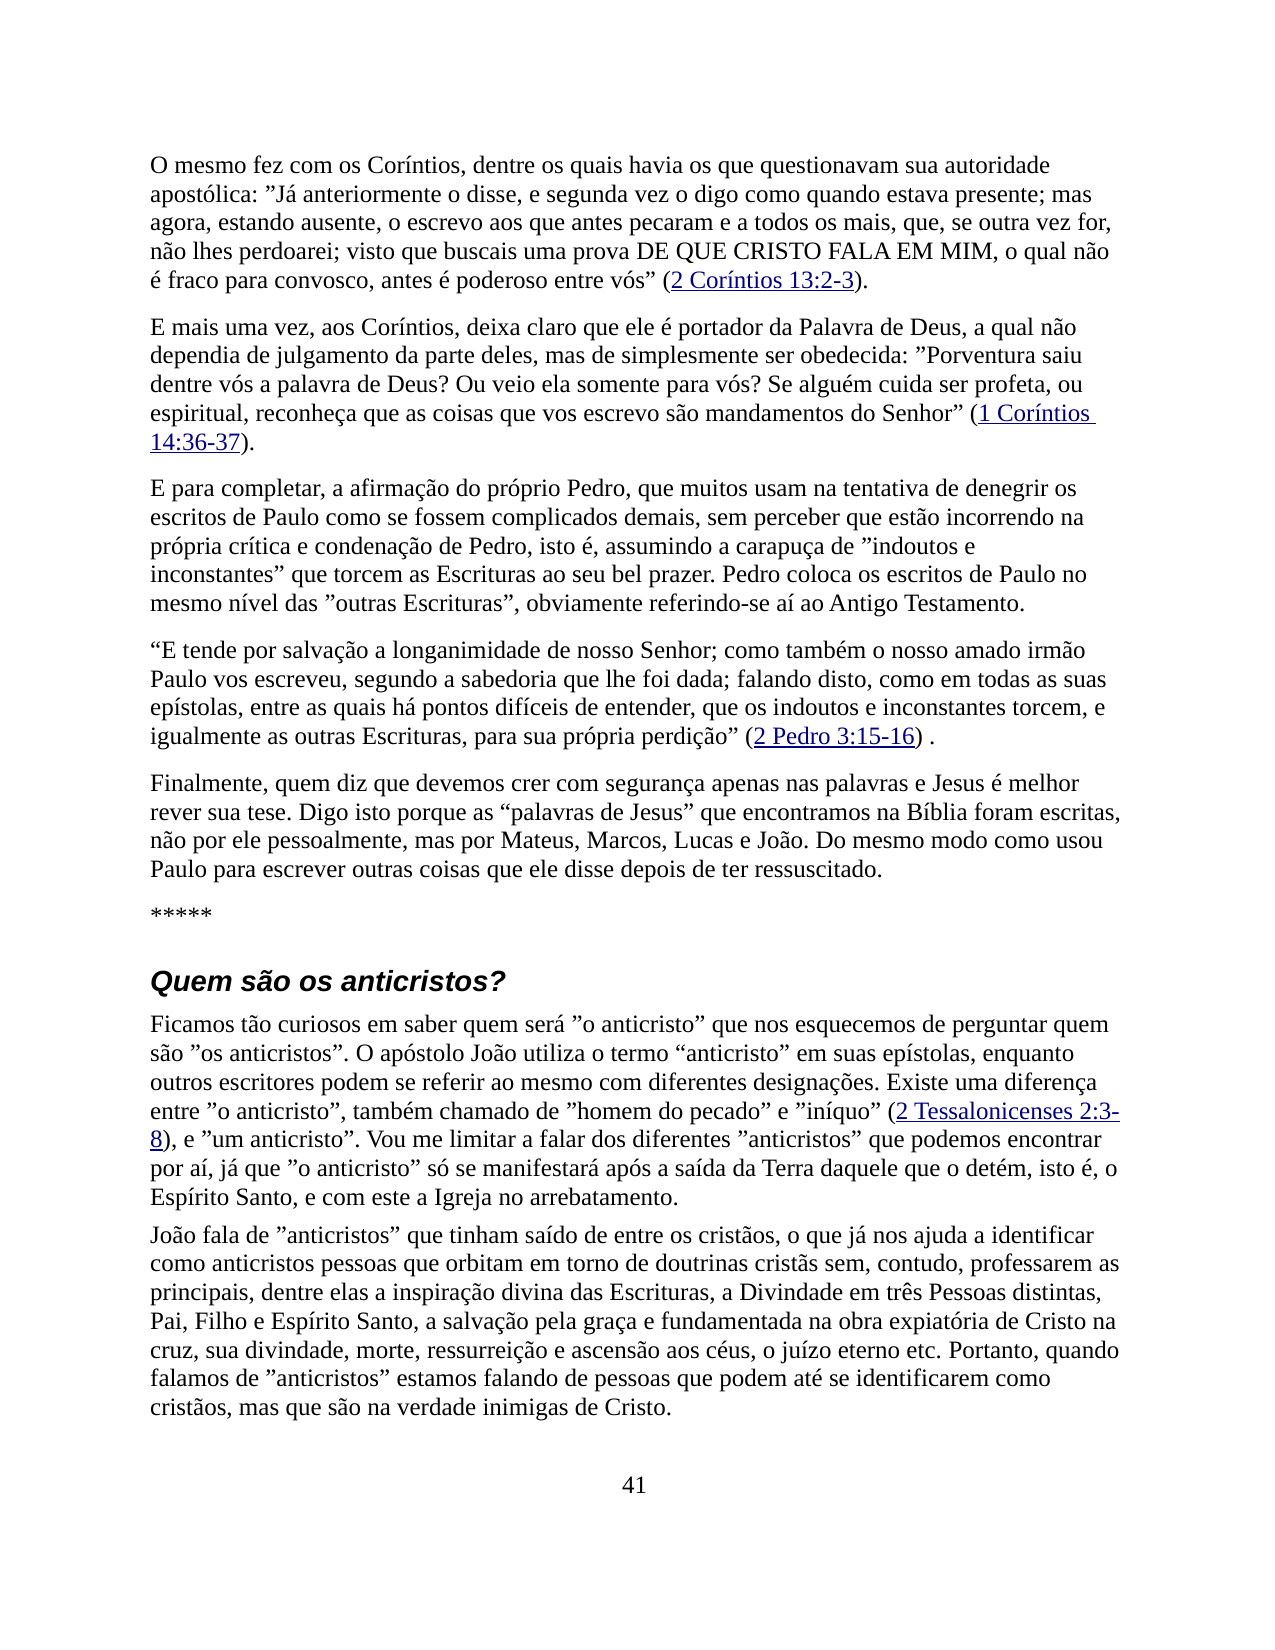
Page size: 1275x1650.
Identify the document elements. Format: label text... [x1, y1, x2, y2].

text E mais uma vez, aos Coríntios, deixa claro que ele é portador da Palavra de Deus, a qual não dependia de julgamento da parte deles, mas de simplesmente ser obedecida: ”Porventura saiu dentre vós a palavra de Deus? Ou veio ela somente para vós? Se alguém cuida ser profeta, ou espiritual, reconheça que as coisas que vos escrevo são mandamentos do Senhor” (1 Coríntios 14:36-37). [150, 312, 1125, 455]
text João fala de ”anticristos” que tinham saído de entre os cristãos, o que já nos ajuda a identificar como anticristos pessoas que orbitam em torno de doutrinas cristãs sem, contudo, professarem as principais, dentre elas a inspiração divina das Escrituras, a Divindade em três Pessoas distintas, Pai, Filho e Espírito Santo, a salvação pela graça e fundamentada na obra expiatória de Cristo na cruz, sua divindade, morte, ressurreição e ascensão aos céus, o juízo eterno etc. Portanto, quando falamos de ”anticristos” estamos falando de pessoas que podem até se identificarem como cristãos, mas que são na verdade inimigas de Cristo. [150, 1220, 1125, 1421]
text ***** [150, 901, 1125, 929]
text E para completar, a afirmação do próprio Pedro, que muitos usam na tentativa de denegrir os escritos de Paulo como se fossem complicados demais, sem perceber que estão incorrendo na própria crítica e condenação de Pedro, isto é, assumindo a carapuça de ”indoutos e inconstantes” que torcem as Escrituras ao seu bel prazer. Pedro coloca os escritos de Paulo no mesmo nível das ”outras Escrituras”, obviamente referindo-se aí ao Antigo Testamento. [150, 473, 1125, 617]
subtitle Quem são os anticristos? [150, 963, 1125, 997]
text “E tende por salvação a longanimidade de nosso Senhor; como também o nosso amado irmão Paulo vos escreveu, segundo a sabedoria que lhe foi dada; falando disto, como em todas as suas epístolas, entre as quais há pontos difíceis de entender, que os indoutos e inconstantes torcem, e igualmente as outras Escrituras, para sua própria perdição” (2 Pedro 3:15-16) . [150, 635, 1125, 750]
text Finalmente, quem diz que devemos crer com segurança apenas nas palavras e Jesus é melhor rever sua tese. Digo isto porque as “palavras de Jesus” que encontramos na Bíblia foram escritas, não por ele pessoalmente, mas por Mateus, Marcos, Lucas e João. Do mesmo modo como usou Paulo para escrever outras coisas que ele disse depois de ter ressuscitado. [150, 768, 1125, 883]
text Ficamos tão curiosos em saber quem será ”o anticristo” que nos esquecemos de perguntar quem são ”os anticristos”. O apóstolo João utiliza o termo “anticristo” em suas epístolas, enquanto outros escritores podem se referir ao mesmo com diferentes designações. Existe uma diferença entre ”o anticristo”, também chamado de ”homem do pecado” e ”iníquo” (2 Tessalonicenses 2:3-8), e ”um anticristo”. Vou me limitar a falar dos diferentes ”anticristos” que podemos encontrar por aí, já que ”o anticristo” só se manifestará após a saída da Terra daquele que o detém, isto é, o Espírito Santo, e com este a Igreja no arrebatamento. [150, 1009, 1125, 1211]
text O mesmo fez com os Coríntios, dentre os quais havia os que questionavam sua autoridade apostólica: ”Já anteriormente o disse, e segunda vez o digo como quando estava presente; mas agora, estando ausente, o escrevo aos que antes pecaram e a todos os mais, que, se outra vez for, não lhes perdoarei; visto que buscais uma prova DE QUE CRISTO FALA EM MIM, o qual não é fraco para convosco, antes é poderoso entre vós” (2 Coríntios 13:2-3). [150, 150, 1125, 294]
